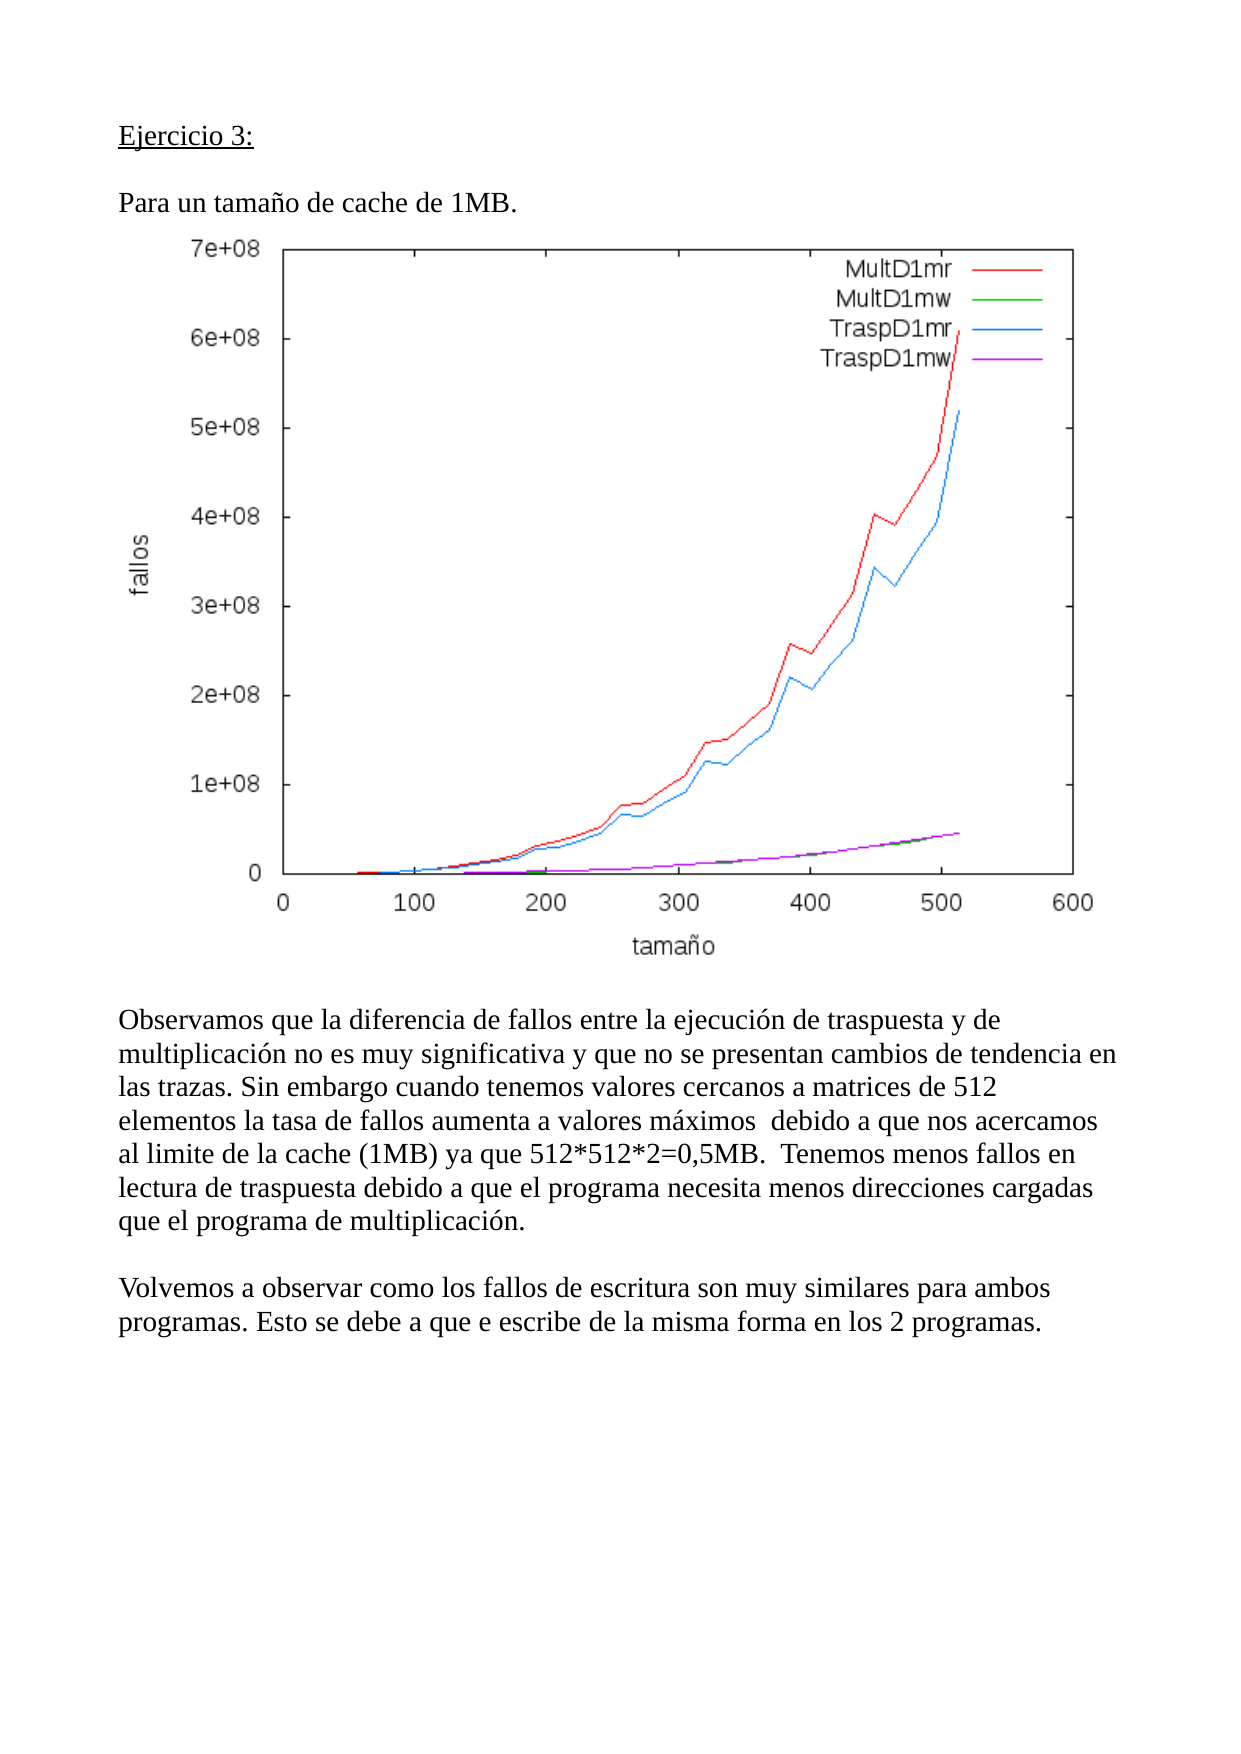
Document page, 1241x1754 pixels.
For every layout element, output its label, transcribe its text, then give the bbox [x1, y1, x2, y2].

text Observamos que la diferencia de fallos entre la ejecución de traspuesta y de multiplicación no es muy significativa y que no se presentan cambios de tendencia en las trazas. Sin embargo cuando tenemos valores cercanos a matrices de 512 elementos la tasa de fallos aumenta a valores máximos debido a que nos acercamos al limite de la cache (1MB) ya que 512*512*2=0,5MB. Tenemos menos fallos en lectura de traspuesta debido a que el programa necesita menos direcciones cargadas que el programa de multiplicación. [118, 1002, 1122, 1237]
picture [120, 218, 1121, 969]
text Para un tamaño de cache de 1MB. [118, 185, 1122, 219]
text Ejercicio 3: [118, 118, 1122, 152]
text Volvemos a observar como los fallos de escritura son muy similares para ambos programas. Esto se debe a que e escribe de la misma forma en los 2 programas. [118, 1271, 1122, 1338]
